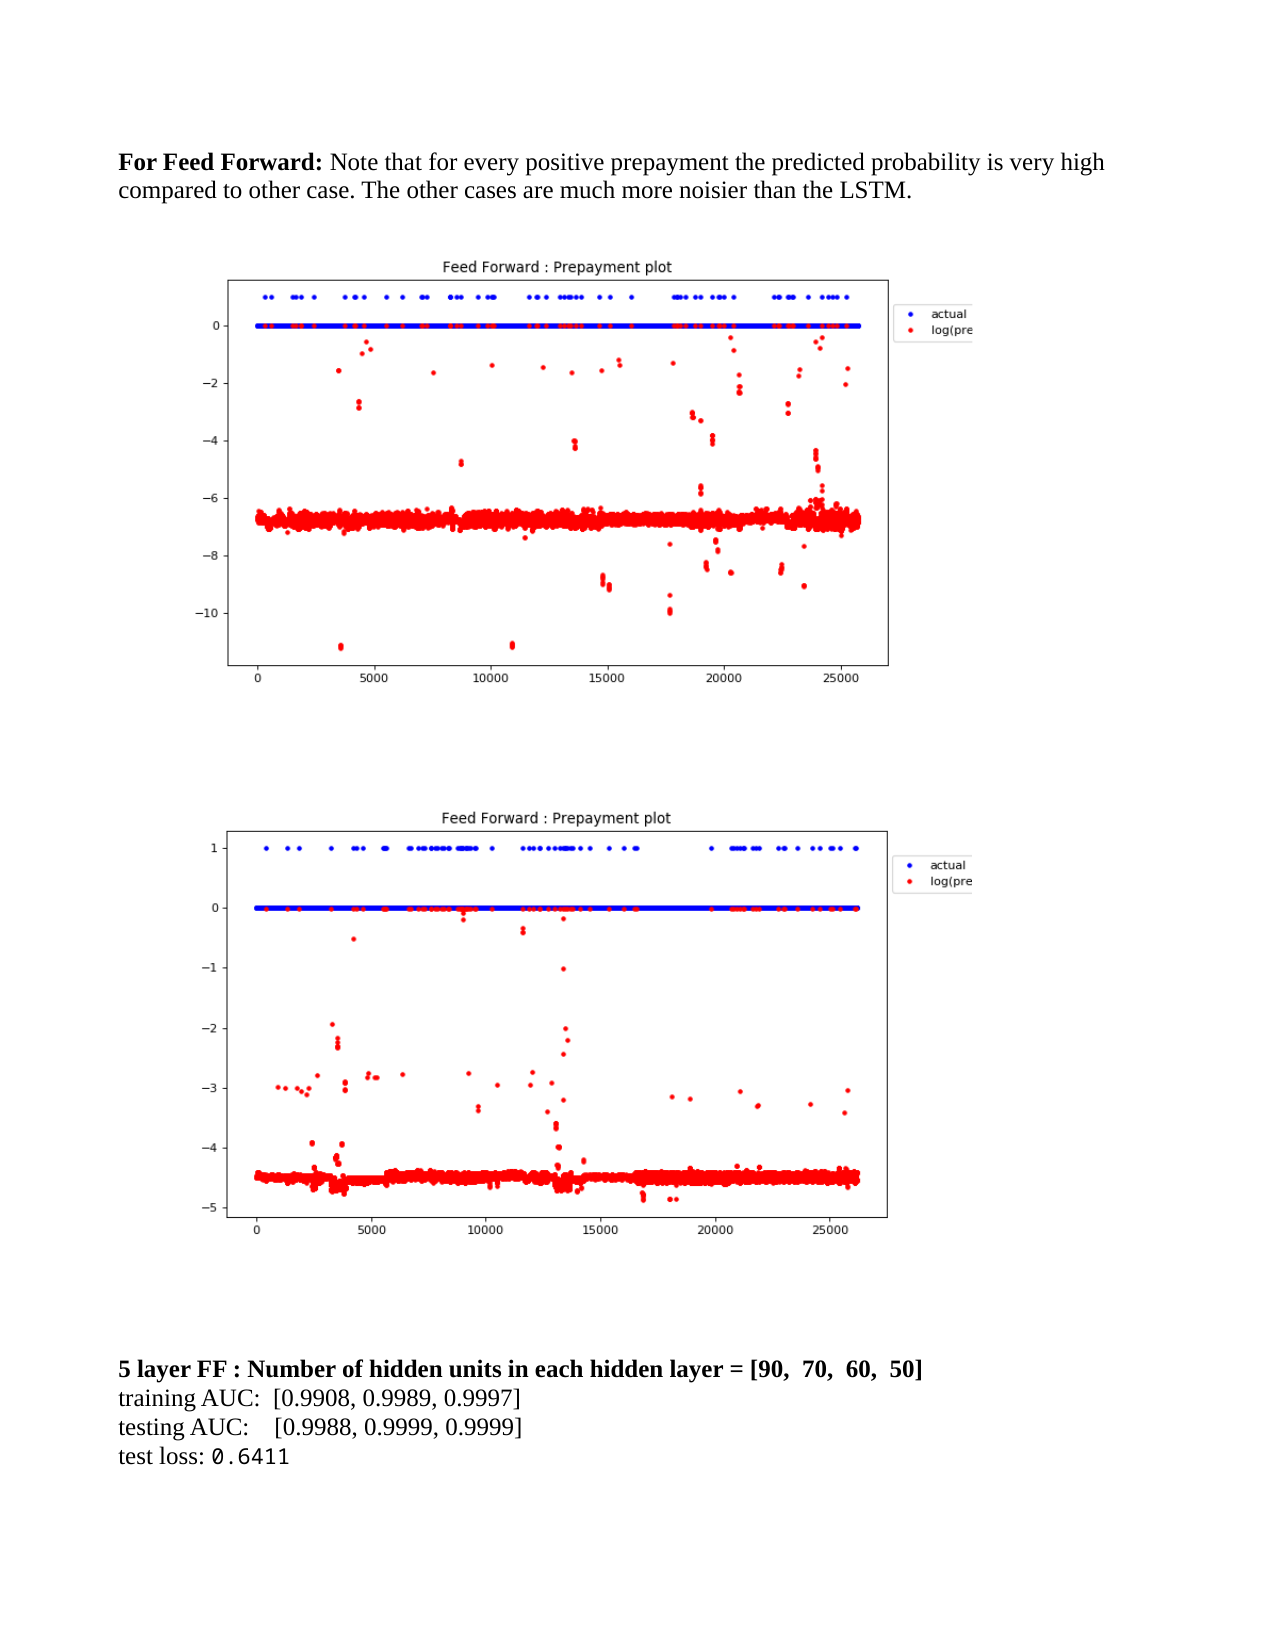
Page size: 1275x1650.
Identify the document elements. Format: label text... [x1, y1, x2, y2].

text test loss: 0.6411 [118, 1441, 1157, 1470]
text 5 layer FF : Number of hidden units in each hidden layer = [90, 70, 60, 50] [118, 1354, 1157, 1383]
picture [121, 218, 973, 729]
picture [120, 770, 972, 1281]
text testing AUC: [0.9988, 0.9999, 0.9999] [118, 1412, 1157, 1441]
text training AUC: [0.9908, 0.9989, 0.9997] [118, 1383, 1157, 1412]
text For Feed Forward: Note that for every positive prepayment the predicted probability is very high compared to other case. The other cases are much more noisier than the LSTM. [118, 147, 1157, 204]
